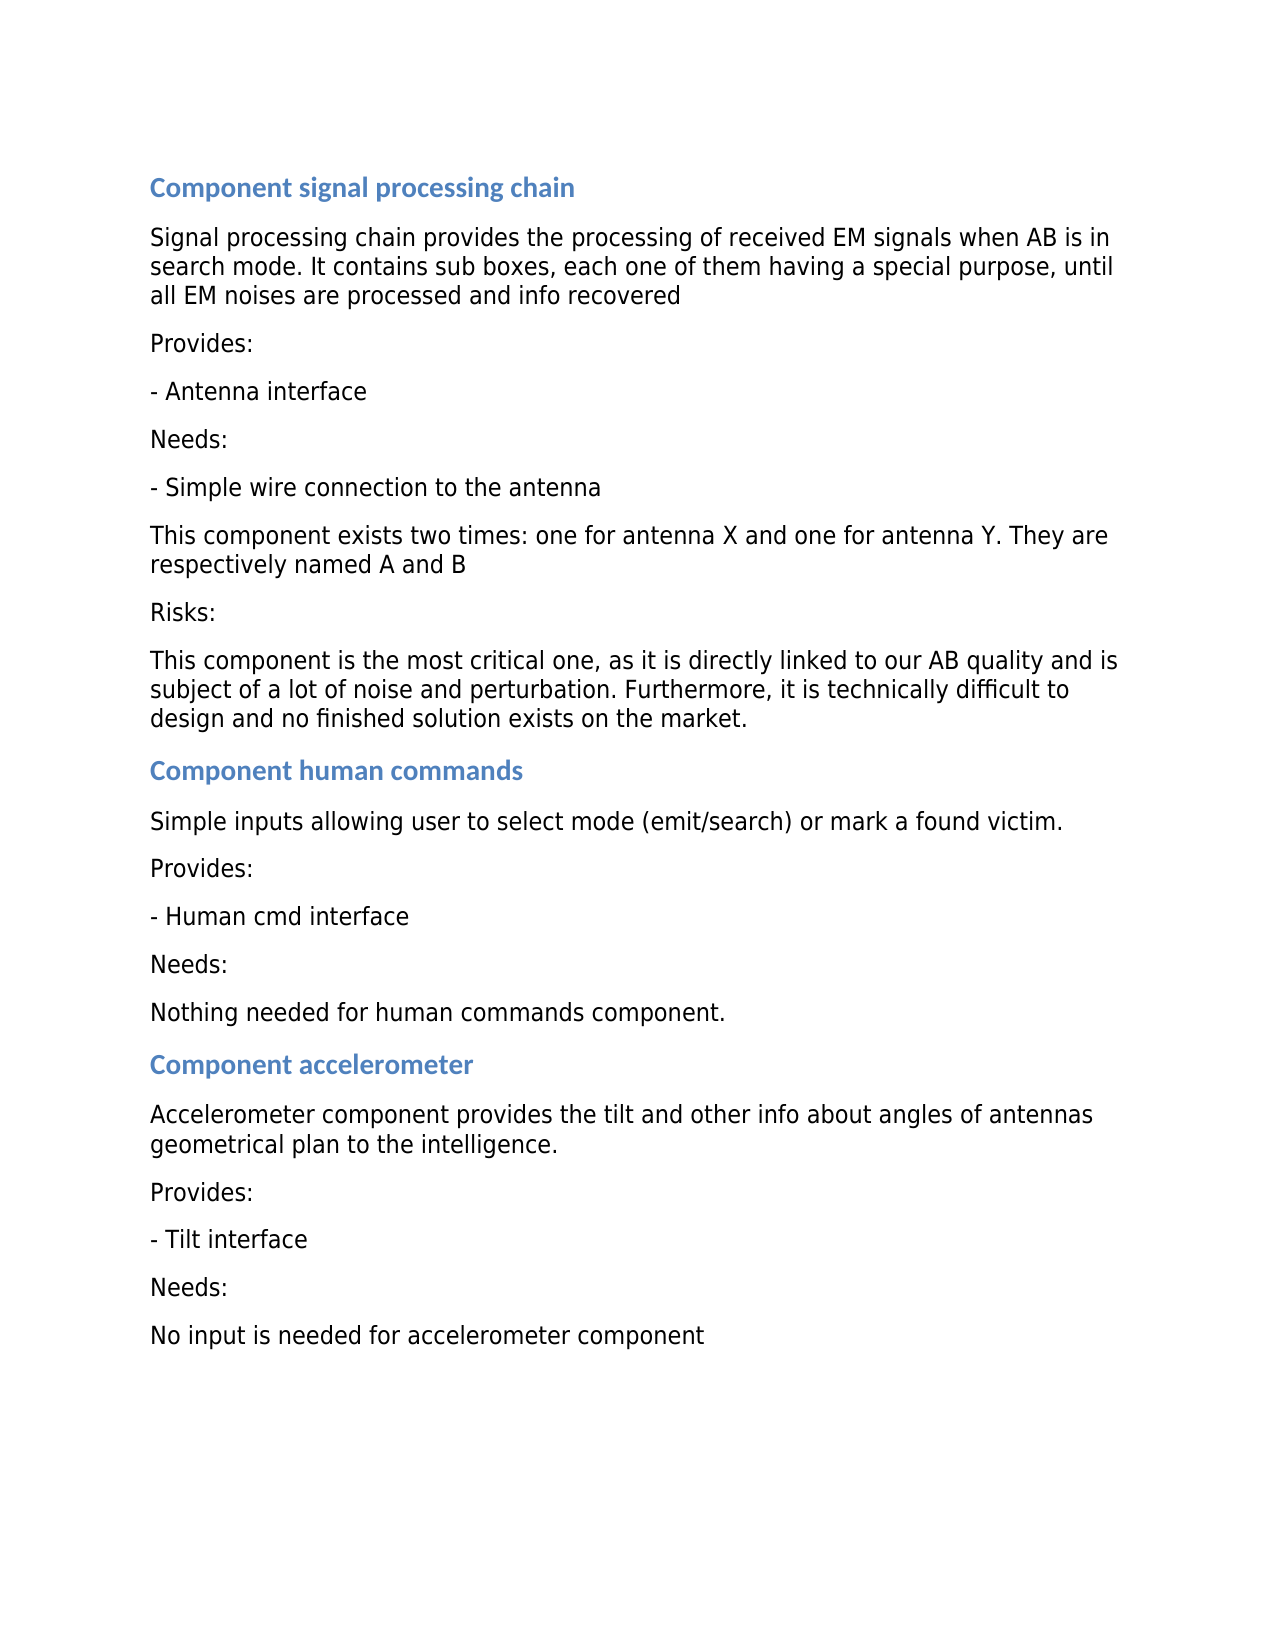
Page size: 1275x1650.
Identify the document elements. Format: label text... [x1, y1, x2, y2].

text Needs: [150, 425, 1125, 454]
text Provides: [150, 329, 1125, 358]
text - Antenna interface [150, 377, 1125, 406]
text Component signal processing chain [150, 169, 1125, 204]
text Nothing needed for human commands component. [150, 998, 1125, 1027]
text Needs: [150, 1273, 1125, 1303]
text Component human commands [150, 752, 1125, 788]
text - Tilt interface [150, 1226, 1125, 1255]
text This component exists two times: one for antenna X and one for antenna Y. They are respectively named A and B [150, 521, 1125, 579]
text Accelerometer component provides the tilt and other info about angles of antennas geometrical plan to the intelligence. [150, 1101, 1125, 1159]
text No input is needed for accelerometer component [150, 1321, 1125, 1351]
text Needs: [150, 950, 1125, 979]
text This component is the most critical one, as it is directly linked to our AB quality and is subject of a lot of noise and perturbation. Furthermore, it is technically difficult to design and no finished solution exists on the market. [150, 646, 1125, 733]
text Risks: [150, 598, 1125, 627]
text - Human cmd interface [150, 902, 1125, 932]
text Provides: [150, 1178, 1125, 1207]
text Provides: [150, 854, 1125, 884]
text Simple inputs allowing user to select mode (emit/search) or mark a found victim. [150, 807, 1125, 836]
text - Simple wire connection to the antenna [150, 473, 1125, 502]
text Component accelerometer [150, 1046, 1125, 1082]
text Signal processing chain provides the processing of received EM signals when AB is in search mode. It contains sub boxes, each one of them having a special purpose, until all EM noises are processed and info recovered [150, 223, 1125, 311]
